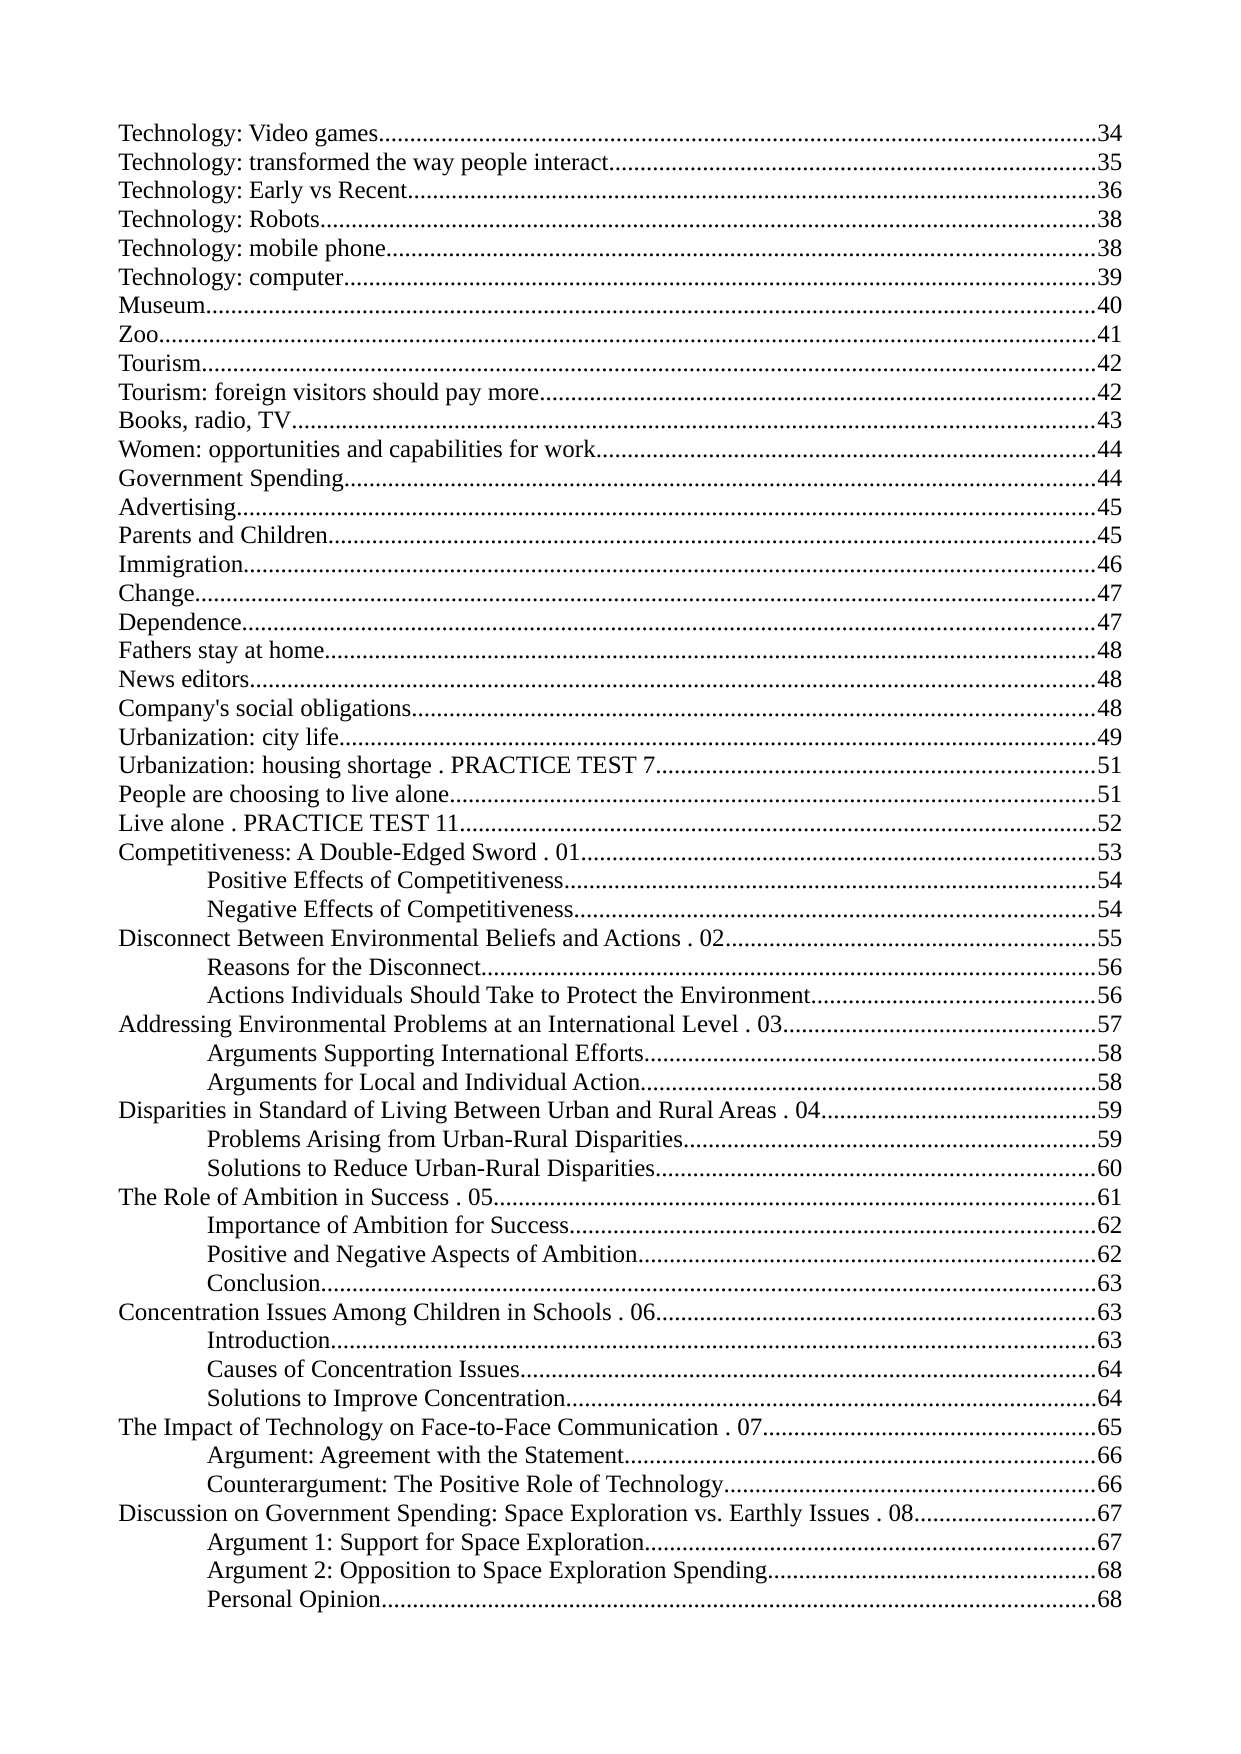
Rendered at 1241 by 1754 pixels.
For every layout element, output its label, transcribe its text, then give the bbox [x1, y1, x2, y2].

text Arguments Supporting International Efforts 58 [207, 1038, 1122, 1067]
text Technology: Early vs Recent 36 [118, 176, 1122, 204]
text Technology: Robots 38 [118, 204, 1122, 233]
text News editors 48 [118, 664, 1122, 693]
text Technology: Video games 34 [118, 118, 1122, 147]
text Discussion on Government Spending: Space Exploration vs. Earthly Issues . 08 67 [118, 1498, 1122, 1527]
text Actions Individuals Should Take to Protect the Environment 56 [207, 981, 1122, 1009]
text Positive Effects of Competitiveness 54 [207, 866, 1122, 894]
text Company's social obligations 48 [118, 693, 1122, 722]
text Urbanization: housing shortage . PRACTICE TEST 7 51 [118, 751, 1122, 779]
text Competitiveness: A Double-Edged Sword . 01 53 [118, 837, 1122, 866]
text Addressing Environmental Problems at an International Level . 03 57 [118, 1009, 1122, 1038]
text Argument 2: Opposition to Space Exploration Spending 68 [207, 1556, 1122, 1584]
text Technology: mobile phone 38 [118, 233, 1122, 262]
text Technology: computer 39 [118, 262, 1122, 291]
text Tourism 42 [118, 348, 1122, 377]
text Disconnect Between Environmental Beliefs and Actions . 02 55 [118, 923, 1122, 952]
text Solutions to Improve Concentration 64 [207, 1383, 1122, 1412]
text The Role of Ambition in Success . 05 61 [118, 1182, 1122, 1211]
text Change 47 [118, 578, 1122, 607]
text Negative Effects of Competitiveness 54 [207, 894, 1122, 923]
text Concentration Issues Among Children in Schools . 06 63 [118, 1297, 1122, 1326]
text Fathers stay at home 48 [118, 636, 1122, 664]
text Advertising 45 [118, 492, 1122, 521]
text Introduction 63 [207, 1326, 1122, 1354]
text Live alone . PRACTICE TEST 11 52 [118, 808, 1122, 837]
text Dependence 47 [118, 607, 1122, 636]
text Reasons for the Disconnect 56 [207, 952, 1122, 981]
text Books, radio, TV 43 [118, 406, 1122, 434]
text Argument: Agreement with the Statement 66 [207, 1441, 1122, 1469]
text Personal Opinion 68 [207, 1584, 1122, 1613]
text Causes of Concentration Issues 64 [207, 1354, 1122, 1383]
text Problems Arising from Urban-Rural Disparities 59 [207, 1124, 1122, 1153]
text Conclusion 63 [207, 1268, 1122, 1297]
text Immigration 46 [118, 549, 1122, 578]
text The Impact of Technology on Face-to-Face Communication . 07 65 [118, 1412, 1122, 1441]
text Museum 40 [118, 291, 1122, 319]
text Positive and Negative Aspects of Ambition 62 [207, 1239, 1122, 1268]
text Technology: transformed the way people interact 35 [118, 147, 1122, 176]
text Tourism: foreign visitors should pay more 42 [118, 377, 1122, 406]
text Women: opportunities and capabilities for work 44 [118, 434, 1122, 463]
text Zoo 41 [118, 319, 1122, 348]
text Arguments for Local and Individual Action 58 [207, 1067, 1122, 1096]
text Counterargument: The Positive Role of Technology 66 [207, 1469, 1122, 1498]
text Government Spending 44 [118, 463, 1122, 492]
text Disparities in Standard of Living Between Urban and Rural Areas . 04 59 [118, 1096, 1122, 1124]
text Importance of Ambition for Success 62 [207, 1211, 1122, 1239]
text People are choosing to live alone 51 [118, 779, 1122, 808]
text Urbanization: city life 49 [118, 722, 1122, 751]
text Parents and Children 45 [118, 521, 1122, 549]
text Argument 1: Support for Space Exploration 67 [207, 1527, 1122, 1556]
text Solutions to Reduce Urban-Rural Disparities 60 [207, 1153, 1122, 1182]
